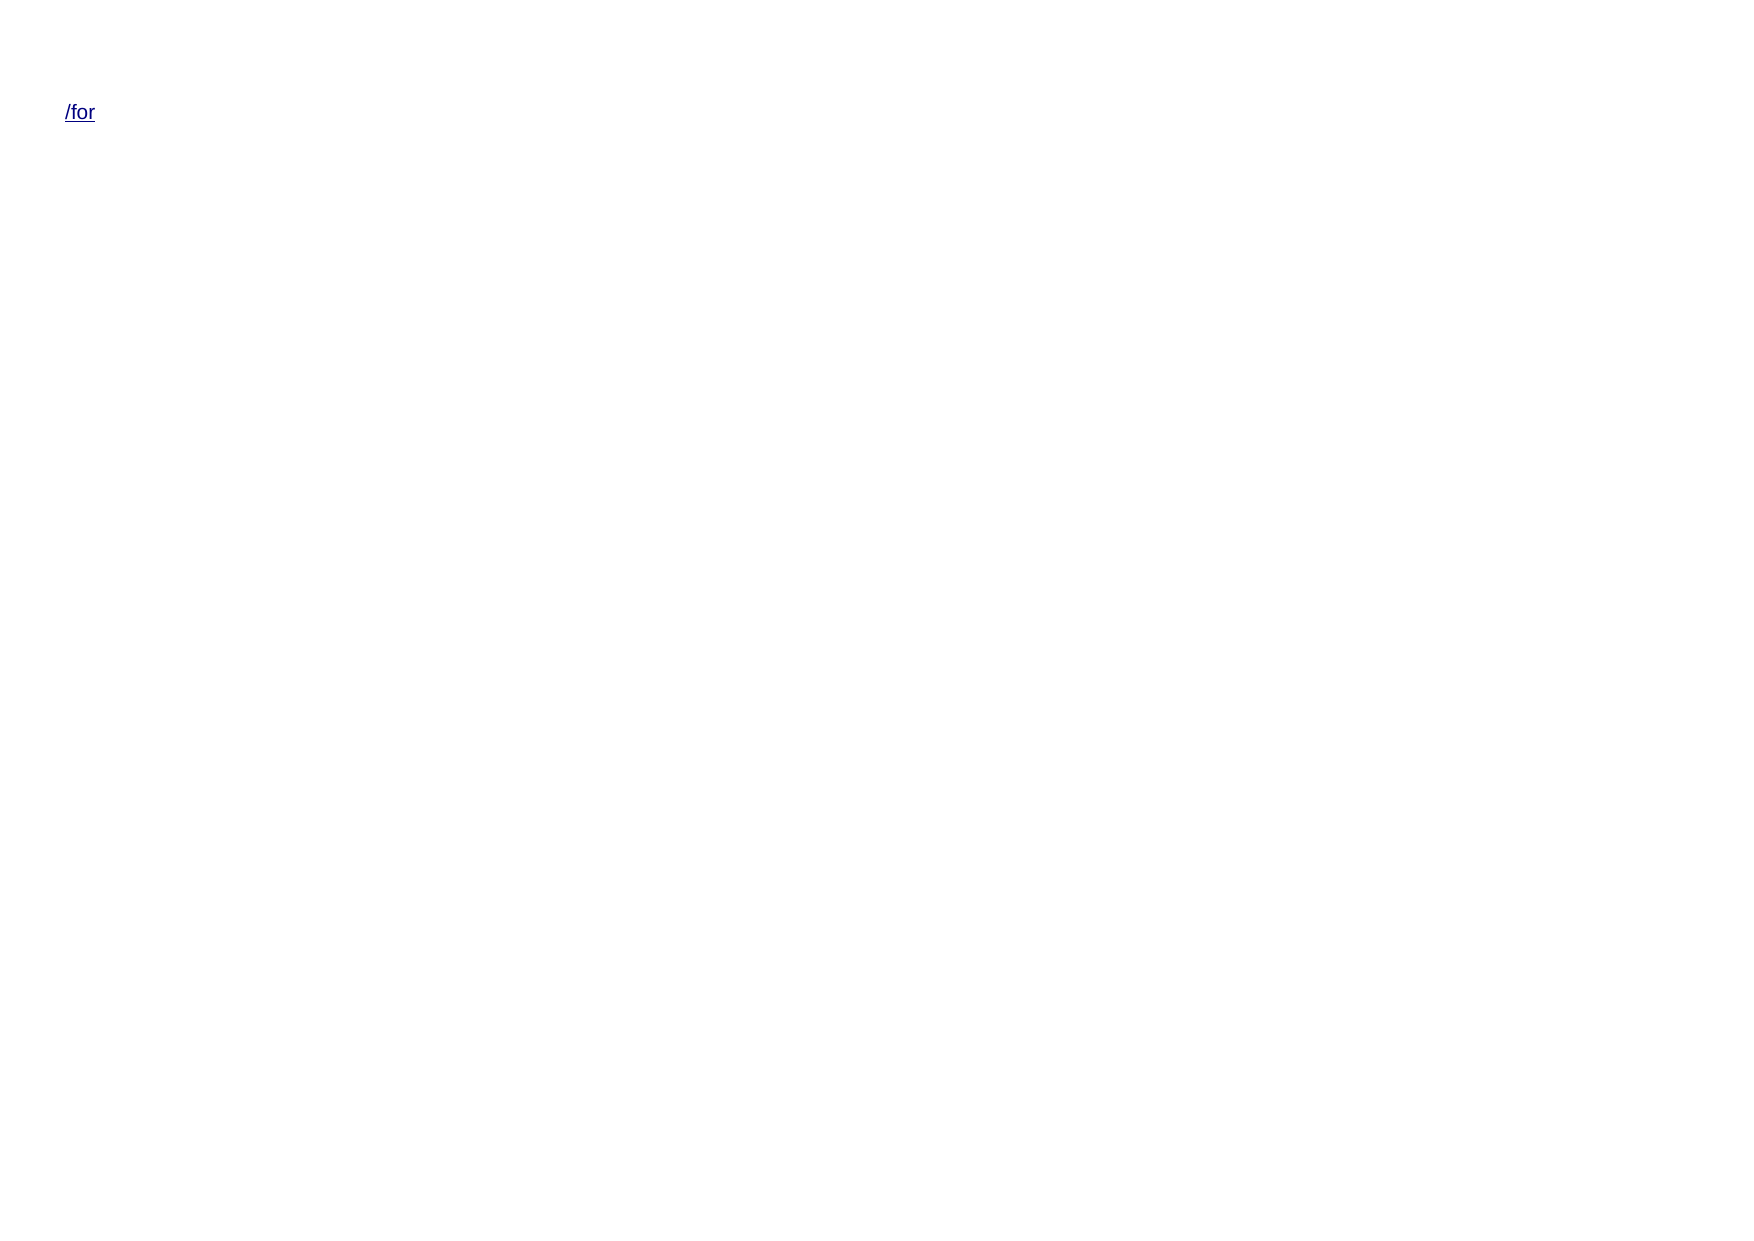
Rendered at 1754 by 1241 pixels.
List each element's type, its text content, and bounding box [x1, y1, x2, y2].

text /for [65, 100, 1689, 124]
